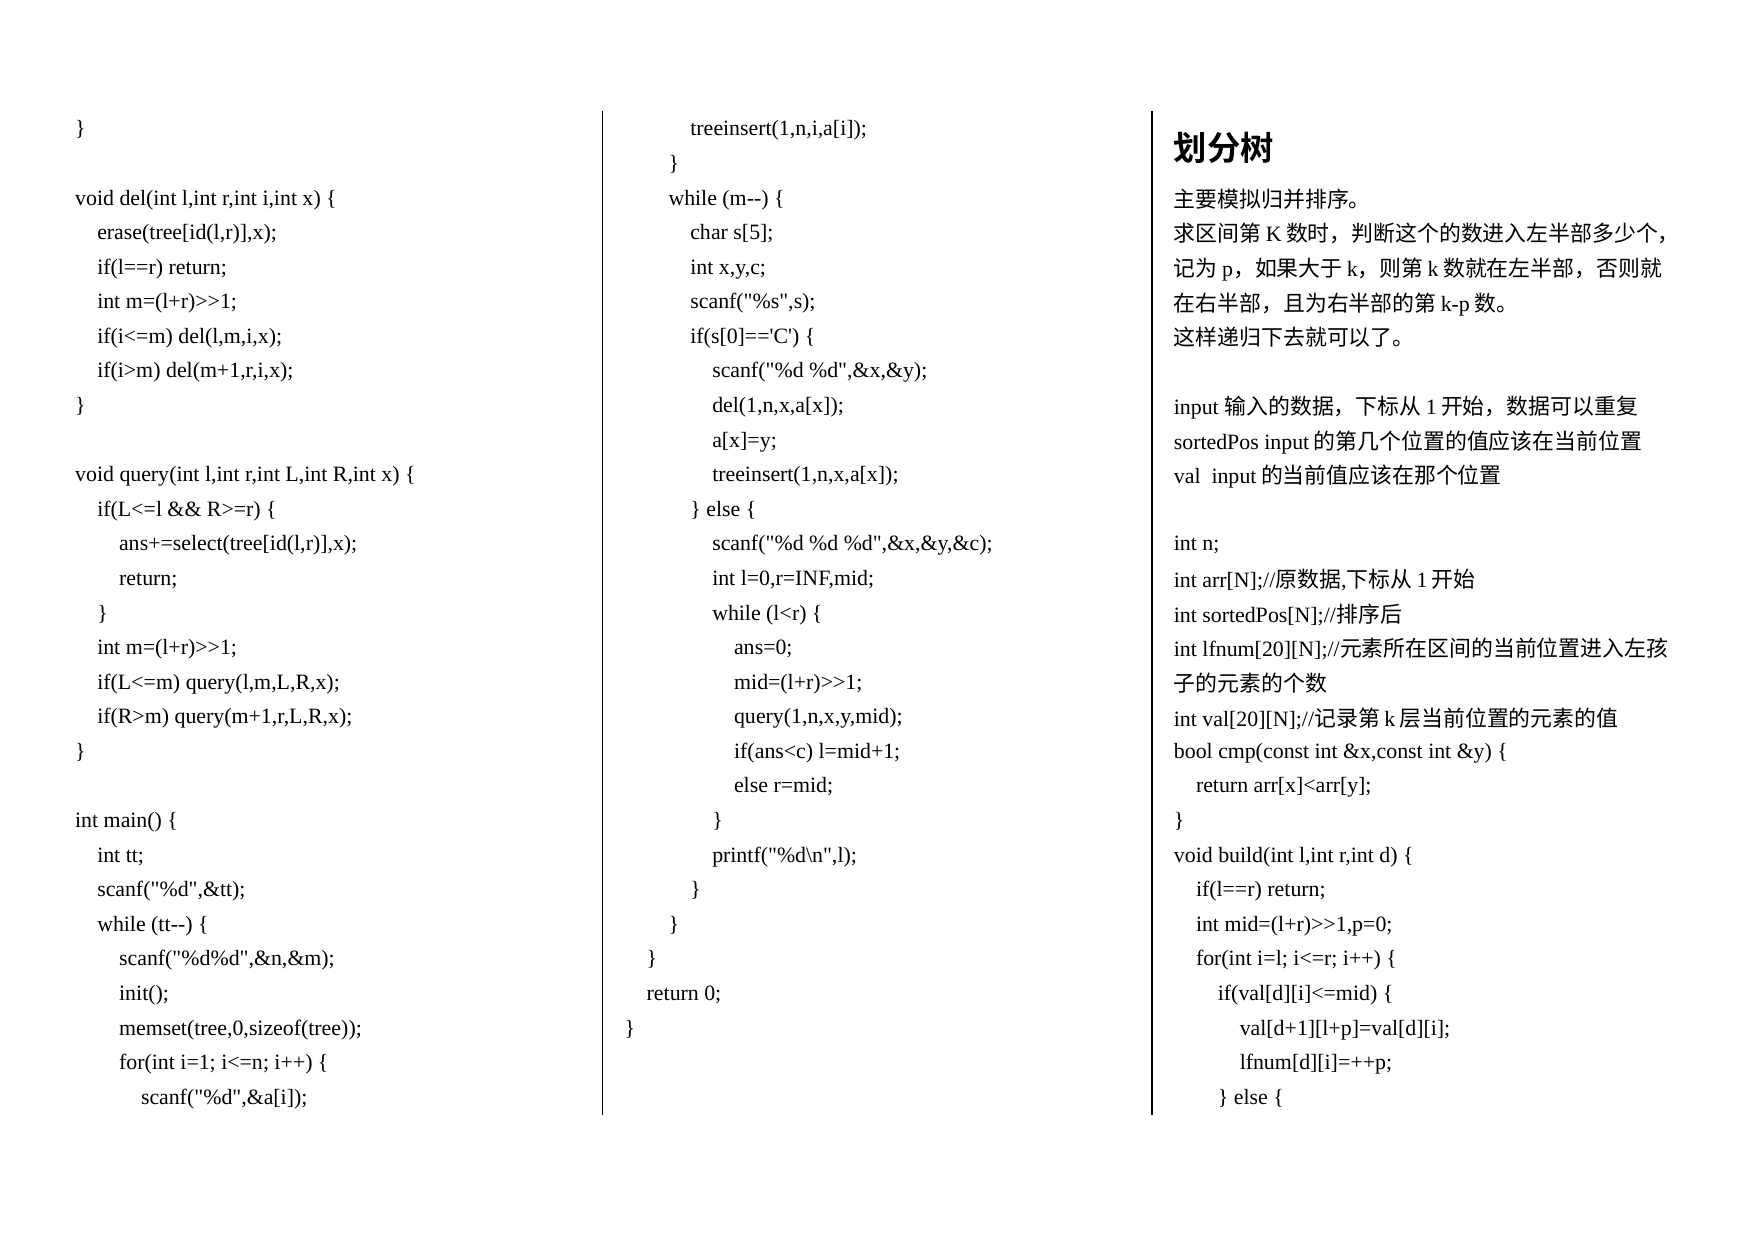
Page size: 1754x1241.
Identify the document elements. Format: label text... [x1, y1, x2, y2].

text if(l==r) return; [75, 249, 580, 284]
text query(1,n,x,y,mid); [624, 699, 1129, 734]
text } else { [1174, 1079, 1679, 1114]
text } [75, 734, 580, 768]
text int m=(l+r)>>1; [75, 630, 580, 664]
text int tt; [75, 837, 580, 872]
text int arr[N];//原数据,下标从1开始 [1174, 561, 1679, 595]
text 求区间第K数时，判断这个的数进入左半部多少个，记为p，如果大于k，则第k数就在左半部，否则就在右半部，且为右半部的第k-p数。 [1174, 215, 1679, 319]
text while (l<r) { [624, 595, 1129, 630]
text erase(tree[id(l,r)],x); [75, 215, 580, 249]
text scanf("%d %d",&x,&y); [624, 353, 1129, 388]
text void build(int l,int r,int d) { [1174, 837, 1679, 872]
text int val[20][N];//记录第k层当前位置的元素的值 [1174, 699, 1679, 734]
text ans+=select(tree[id(l,r)],x); [75, 526, 580, 561]
text void del(int l,int r,int i,int x) { [75, 180, 580, 215]
text sortedPos input的第几个位置的值应该在当前位置 [1174, 422, 1679, 457]
text while (m--) { [624, 180, 1129, 215]
text memset(tree,0,sizeof(tree)); [75, 1010, 580, 1045]
text scanf("%s",s); [624, 284, 1129, 319]
text scanf("%d",&a[i]); [75, 1079, 580, 1114]
text if(l==r) return; [1174, 872, 1679, 907]
text val[d+1][l+p]=val[d][i]; [1174, 1010, 1679, 1045]
text } [624, 803, 1129, 837]
text treeinsert(1,n,i,a[i]); [624, 111, 1129, 146]
text int lfnum[20][N];//元素所在区间的当前位置进入左孩子的元素的个数 [1174, 630, 1679, 699]
text } [1174, 803, 1679, 837]
text 主要模拟归并排序。 [1174, 180, 1679, 215]
text if(L<=m) query(l,m,L,R,x); [75, 664, 580, 699]
text scanf("%d",&tt); [75, 872, 580, 907]
text if(L<=l && R>=r) { [75, 492, 580, 526]
text treeinsert(1,n,x,a[x]); [624, 457, 1129, 492]
text } [624, 1010, 1129, 1045]
text return arr[x]<arr[y]; [1174, 768, 1679, 803]
text if(ans<c) l=mid+1; [624, 734, 1129, 768]
text del(1,n,x,a[x]); [624, 388, 1129, 422]
text int l=0,r=INF,mid; [624, 561, 1129, 595]
text for(int i=l; i<=r; i++) { [1174, 941, 1679, 976]
text while (tt--) { [75, 907, 580, 941]
text } [75, 388, 580, 422]
text int main() { [75, 803, 580, 837]
text } [624, 146, 1129, 180]
text init(); [75, 976, 580, 1010]
text bool cmp(const int &x,const int &y) { [1174, 734, 1679, 768]
text if(i<=m) del(l,m,i,x); [75, 319, 580, 353]
text int x,y,c; [624, 249, 1129, 284]
text for(int i=1; i<=n; i++) { [75, 1045, 580, 1079]
text } [624, 941, 1129, 976]
text int sortedPos[N];//排序后 [1174, 595, 1679, 630]
text lfnum[d][i]=++p; [1174, 1045, 1679, 1079]
text char s[5]; [624, 215, 1129, 249]
text } [75, 595, 580, 630]
text mid=(l+r)>>1; [624, 664, 1129, 699]
text int m=(l+r)>>1; [75, 284, 580, 319]
text return 0; [624, 976, 1129, 1010]
text return; [75, 561, 580, 595]
text if(R>m) query(m+1,r,L,R,x); [75, 699, 580, 734]
subtitle 划分树 [1174, 111, 1679, 180]
text void query(int l,int r,int L,int R,int x) { [75, 457, 580, 492]
text printf("%d\n",l); [624, 837, 1129, 872]
text if(i>m) del(m+1,r,i,x); [75, 353, 580, 388]
text a[x]=y; [624, 422, 1129, 457]
text 这样递归下去就可以了。 [1174, 319, 1679, 353]
text scanf("%d %d %d",&x,&y,&c); [624, 526, 1129, 561]
text } [75, 111, 580, 146]
text } else { [624, 492, 1129, 526]
text ans=0; [624, 630, 1129, 664]
text if(val[d][i]<=mid) { [1174, 976, 1679, 1010]
text val input的当前值应该在那个位置 [1174, 457, 1679, 492]
text int n; [1174, 526, 1679, 561]
text scanf("%d%d",&n,&m); [75, 941, 580, 976]
text } [624, 872, 1129, 907]
text int mid=(l+r)>>1,p=0; [1174, 907, 1679, 941]
text } [624, 907, 1129, 941]
text if(s[0]=='C') { [624, 319, 1129, 353]
text input 输入的数据，下标从1开始，数据可以重复 [1174, 388, 1679, 422]
text else r=mid; [624, 768, 1129, 803]
